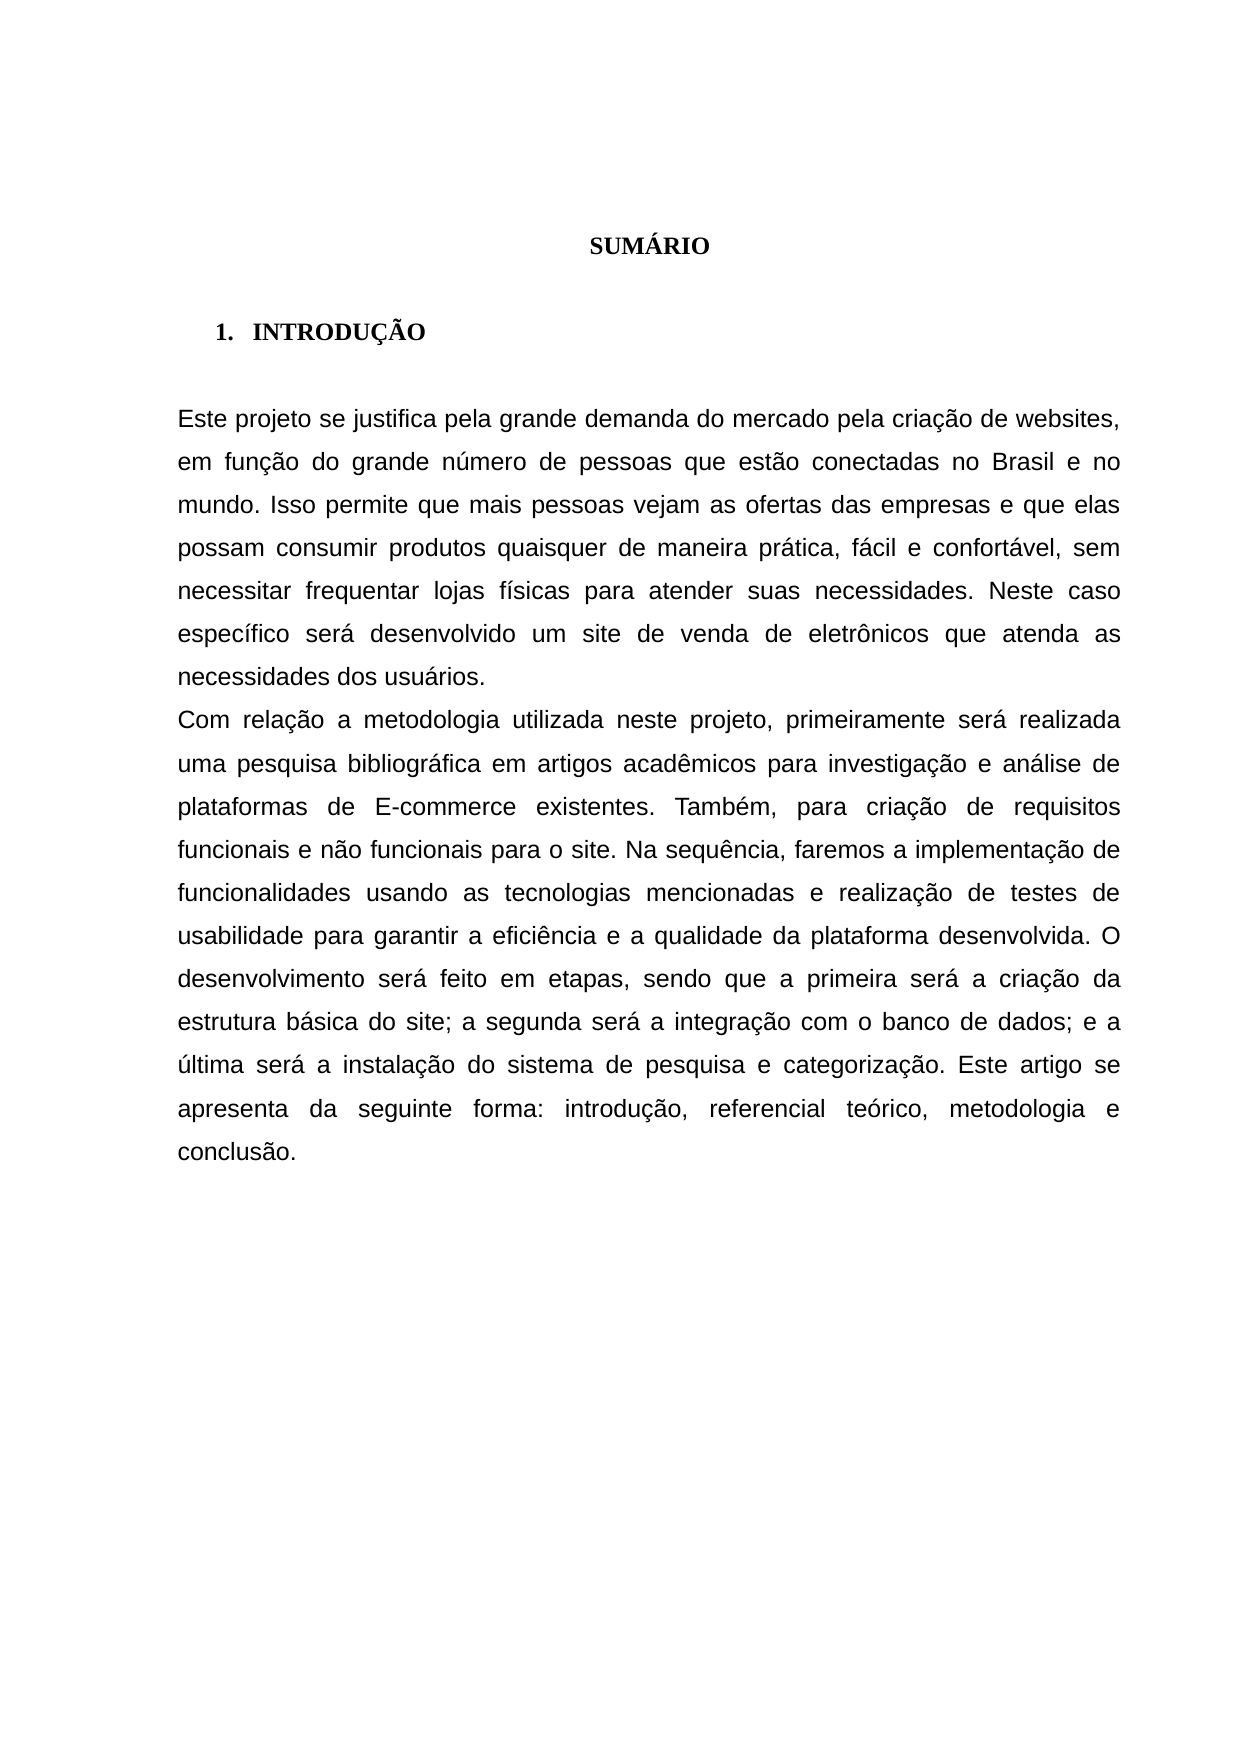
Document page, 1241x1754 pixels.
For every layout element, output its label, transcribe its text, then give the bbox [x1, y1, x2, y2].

text Este projeto se justifica pela grande demanda do mercado pela criação de websites, em função do grande número de pessoas que estão conectadas no Brasil e no mundo. Isso permite que mais pessoas vejam as ofertas das empresas e que elas possam consumir produtos quaisquer de maneira prática, fácil e confortável, sem necessitar frequentar lojas físicas para atender suas necessidades. Neste caso específico será desenvolvido um site de venda de eletrônicos que atenda as necessidades dos usuários. [177, 403, 1122, 691]
text Com relação a metodologia utilizada neste projeto, primeiramente será realizada uma pesquisa bibliográfica em artigos acadêmicos para investigação e análise de plataformas de E-commerce existentes. Também, para criação de requisitos funcionais e não funcionais para o site. Na sequência, faremos a implementação de funcionalidades usando as tecnologias mencionadas e realização de testes de usabilidade para garantir a eficiência e a qualidade da plataforma desenvolvida. O desenvolvimento será feito em etapas, sendo que a primeira será a criação da estrutura básica do site; a segunda será a integração com o banco de dados; e a última será a instalação do sistema de pesquisa e categorização. Este artigo se apresenta da seguinte forma: introdução, referencial teórico, metodologia e conclusão. [177, 705, 1122, 1165]
list Introdução [215, 317, 1122, 346]
text SUMÁRIO [177, 231, 1122, 260]
